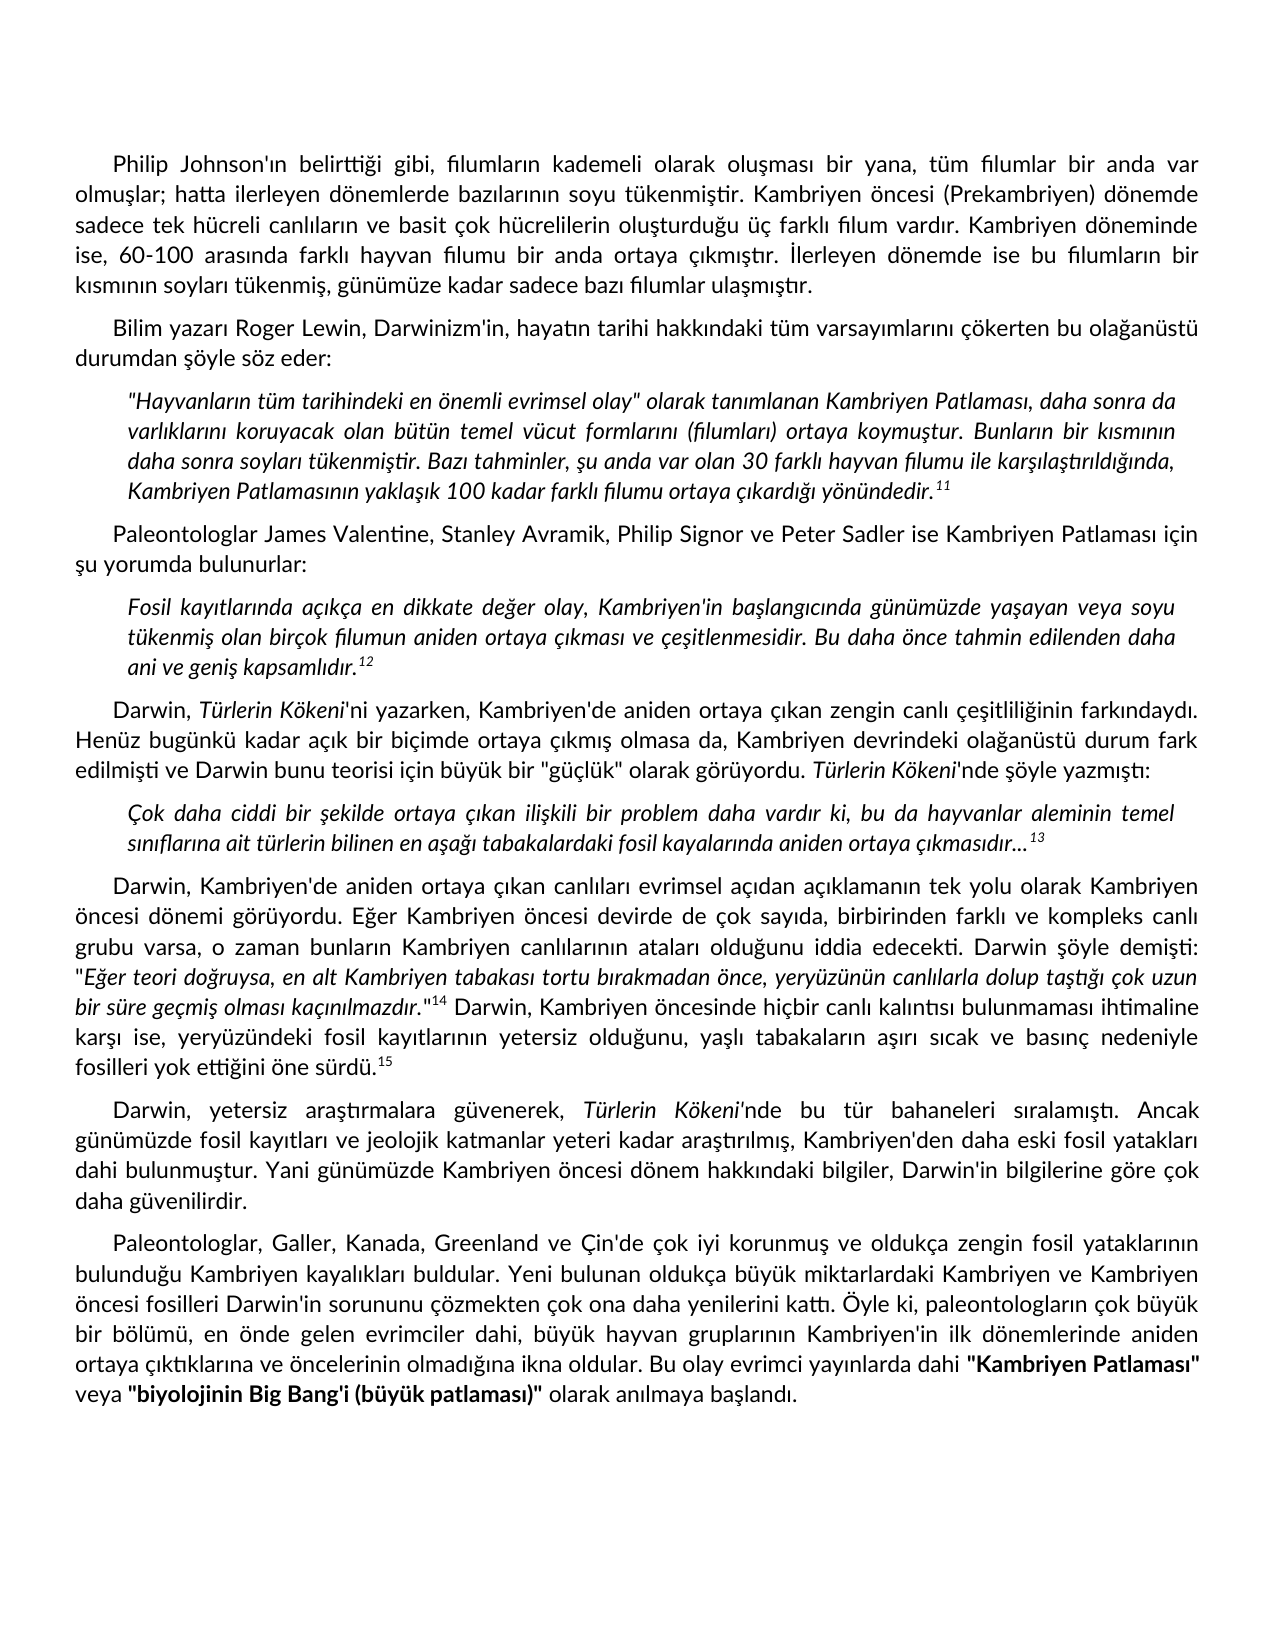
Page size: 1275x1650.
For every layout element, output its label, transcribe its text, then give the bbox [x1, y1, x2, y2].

text Darwin, yetersiz araştırmalara güvenerek, Türlerin Kökeni'nde bu tür bahaneleri sıralamıştı. Ancak günümüzde fosil kayıtları ve jeolojik katmanlar yeteri kadar araştırılmış, Kambriyen'den daha eski fosil yatakları dahi bulunmuştur. Yani günümüzde Kambriyen öncesi dönem hakkındaki bilgiler, Darwin'in bilgilerine göre çok daha güvenilirdir. [75, 1096, 1200, 1214]
text Çok daha ciddi bir şekilde ortaya çıkan ilişkili bir problem daha vardır ki, bu da hayvanlar aleminin temel sınıflarına ait türlerin bilinen en aşağı tabakalardaki fosil kayalarında aniden ortaya çıkmasıdır...13 [127, 799, 1177, 857]
text Paleontologlar James Valentine, Stanley Avramik, Philip Signor ve Peter Sadler ise Kambriyen Patlaması için şu yorumda bulunurlar: [75, 520, 1200, 577]
text Darwin, Türlerin Kökeni'ni yazarken, Kambriyen'de aniden ortaya çıkan zengin canlı çeşitliliğinin farkındaydı. Henüz bugünkü kadar açık bir biçimde ortaya çıkmış olmasa da, Kambriyen devrindeki olağanüstü durum fark edilmişti ve Darwin bunu teorisi için büyük bir "güçlük" olarak görüyordu. Türlerin Kökeni'nde şöyle yazmıştı: [75, 696, 1200, 784]
text "Hayvanların tüm tarihindeki en önemli evrimsel olay" olarak tanımlanan Kambriyen Patlaması, daha sonra da varlıklarını koruyacak olan bütün temel vücut formlarını (filumları) ortaya koymuştur. Bunların bir kısmının daha sonra soyları tükenmiştir. Bazı tahminler, şu anda var olan 30 farklı hayvan filumu ile karşılaştırıldığında, Kambriyen Patlamasının yaklaşık 100 kadar farklı filumu ortaya çıkardığı yönündedir.11 [127, 386, 1177, 504]
text Fosil kayıtlarında açıkça en dikkate değer olay, Kambriyen'in başlangıcında günümüzde yaşayan veya soyu tükenmiş olan birçok filumun aniden ortaya çıkması ve çeşitlenmesidir. Bu daha önce tahmin edilenden daha ani ve geniş kapsamlıdır.12 [127, 593, 1177, 681]
text Paleontologlar, Galler, Kanada, Greenland ve Çin'de çok iyi korunmuş ve oldukça zengin fosil yataklarının bulunduğu Kambriyen kayalıkları buldular. Yeni bulunan oldukça büyük miktarlardaki Kambriyen ve Kambriyen öncesi fosilleri Darwin'in sorununu çözmekten çok ona daha yenilerini kattı. Öyle ki, paleontologların çok büyük bir bölümü, en önde gelen evrimciler dahi, büyük hayvan gruplarının Kambriyen'in ilk dönemlerinde aniden ortaya çıktıklarına ve öncelerinin olmadığına ikna oldular. Bu olay evrimci yayınlarda dahi "Kambriyen Patlaması" veya "biyolojinin Big Bang'i (büyük patlaması)" olarak anılmaya başlandı. [75, 1229, 1200, 1408]
text Bilim yazarı Roger Lewin, Darwinizm'in, hayatın tarihi hakkındaki tüm varsayımlarını çökerten bu olağanüstü durumdan şöyle söz eder: [75, 313, 1200, 371]
text Philip Johnson'ın belirttiği gibi, filumların kademeli olarak oluşması bir yana, tüm filumlar bir anda var olmuşlar; hatta ilerleyen dönemlerde bazılarının soyu tükenmiştir. Kambriyen öncesi (Prekambriyen) dönemde sadece tek hücreli canlıların ve basit çok hücrelilerin oluşturduğu üç farklı filum vardır. Kambriyen döneminde ise, 60-100 arasında farklı hayvan filumu bir anda ortaya çıkmıştır. İlerleyen dönemde ise bu filumların bir kısmının soyları tükenmiş, günümüze kadar sadece bazı filumlar ulaşmıştır. [75, 150, 1200, 298]
text Darwin, Kambriyen'de aniden ortaya çıkan canlıları evrimsel açıdan açıklamanın tek yolu olarak Kambriyen öncesi dönemi görüyordu. Eğer Kambriyen öncesi devirde de çok sayıda, birbirinden farklı ve kompleks canlı grubu varsa, o zaman bunların Kambriyen canlılarının ataları olduğunu iddia edecekti. Darwin şöyle demişti: "Eğer teori doğruysa, en alt Kambriyen tabakası tortu bırakmadan önce, yeryüzünün canlılarla dolup taştığı çok uzun bir süre geçmiş olması kaçınılmazdır."14 Darwin, Kambriyen öncesinde hiçbir canlı kalıntısı bulunmaması ihtimaline karşı ise, yeryüzündeki fosil kayıtlarının yetersiz olduğunu, yaşlı tabakaların aşırı sıcak ve basınç nedeniyle fosilleri yok ettiğini öne sürdü.15 [75, 872, 1200, 1081]
